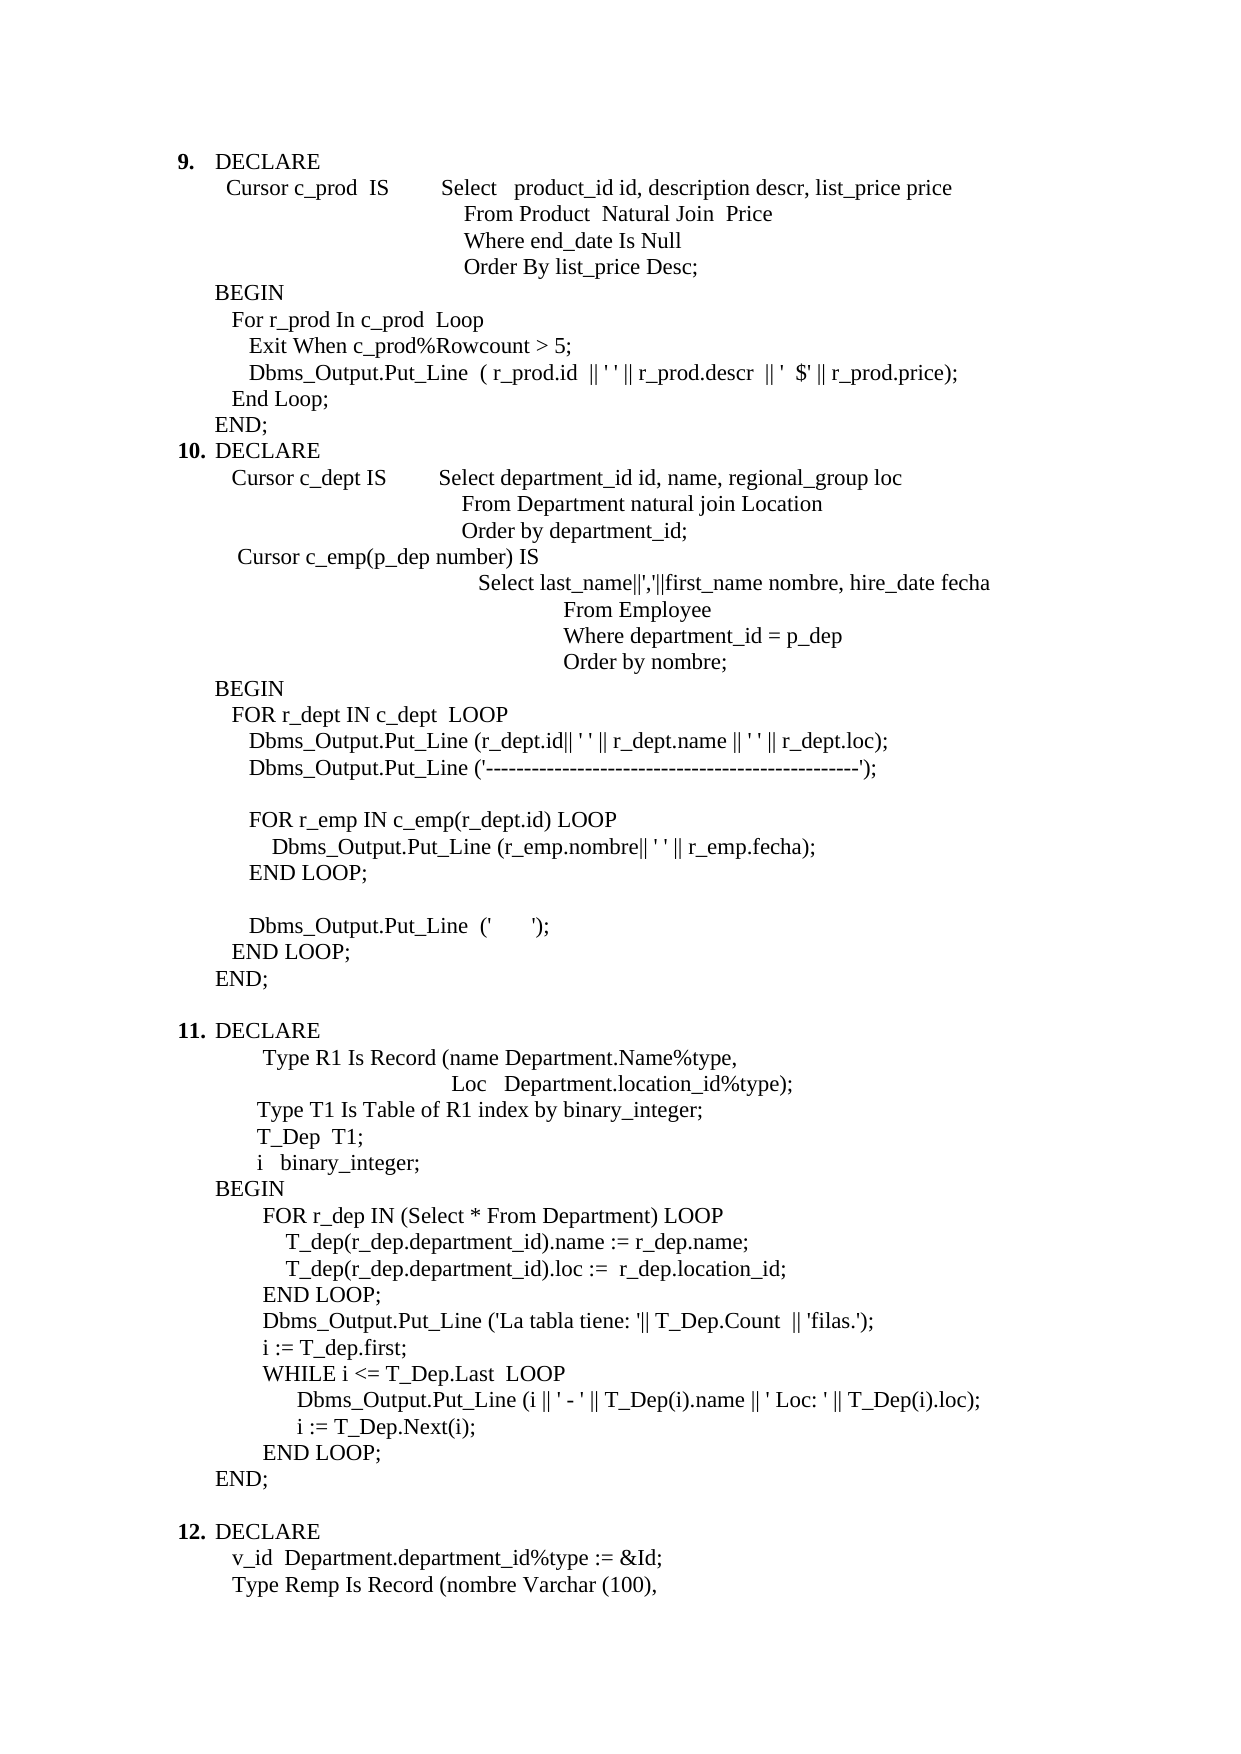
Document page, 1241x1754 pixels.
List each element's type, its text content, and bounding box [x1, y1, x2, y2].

text WHILE i <= T_Dep.Last LOOP [251, 1360, 1063, 1386]
text Type Remp Is Record (nombre Varchar (100), [215, 1571, 1063, 1597]
list DECLARE [177, 148, 1063, 174]
list DECLARE [177, 1017, 1063, 1044]
text Cursor c_dept IS Select department_id id, name, regional_group loc [177, 464, 1063, 490]
text Dbms_Output.Put_Line ('La tabla tiene: '|| T_Dep.Count || 'filas.'); [251, 1307, 1063, 1334]
text Order By list_price Desc; [177, 253, 1063, 279]
text For r_prod In c_prod Loop [177, 306, 1063, 332]
text Dbms_Output.Put_Line (' '); [177, 912, 1063, 938]
text Cursor c_prod IS Select product_id id, description descr, list_price price [177, 174, 1063, 200]
text FOR r_dep IN (Select * From Department) LOOP [251, 1202, 1063, 1228]
text END LOOP; [251, 1281, 1063, 1307]
text Type R1 Is Record (name Department.Name%type, [251, 1044, 1063, 1070]
text i := T_Dep.Next(i); [251, 1413, 1063, 1439]
text Dbms_Output.Put_Line ( r_prod.id || ' ' || r_prod.descr || ' $' || r_prod.price); [177, 358, 1063, 385]
text Order by nombre; [177, 648, 1063, 675]
text END LOOP; [177, 938, 1063, 965]
text Where end_date Is Null [177, 227, 1063, 253]
text Exit When c_prod%Rowcount > 5; [177, 332, 1063, 358]
text i := T_dep.first; [251, 1334, 1063, 1360]
list DECLARE [177, 438, 1063, 464]
text Type T1 Is Table of R1 index by binary_integer; [251, 1096, 1063, 1123]
text FOR r_emp IN c_emp(r_dept.id) LOOP [177, 807, 1063, 833]
text BEGIN [177, 675, 1063, 701]
text Dbms_Output.Put_Line (r_emp.nombre|| ' ' || r_emp.fecha); [177, 833, 1063, 859]
text Cursor c_emp(p_dep number) IS [177, 543, 1063, 569]
text i binary_integer; [251, 1149, 1063, 1176]
text From Department natural join Location [177, 490, 1063, 517]
text v_id Department.department_id%type := &Id; [215, 1544, 1063, 1571]
text T_dep(r_dep.department_id).name := r_dep.name; [251, 1228, 1063, 1254]
text FOR r_dept IN c_dept LOOP [177, 701, 1063, 727]
text END; [177, 965, 1063, 991]
text T_dep(r_dep.department_id).loc := r_dep.location_id; [251, 1254, 1063, 1281]
text End Loop; [177, 385, 1063, 411]
text END; [177, 411, 1063, 438]
text END LOOP; [251, 1439, 1063, 1465]
text Loc Department.location_id%type); [251, 1070, 1063, 1096]
text Where department_id = p_dep [177, 622, 1063, 648]
text From Employee [177, 596, 1063, 622]
text Order by department_id; [177, 517, 1063, 543]
list DECLARE [177, 1518, 1063, 1544]
text BEGIN [177, 279, 1063, 306]
text END; [215, 1465, 1063, 1492]
text Dbms_Output.Put_Line (i || ' - ' || T_Dep(i).name || ' Loc: ' || T_Dep(i).loc); [251, 1386, 1063, 1413]
text T_Dep T1; [251, 1123, 1063, 1149]
text Select last_name||','||first_name nombre, hire_date fecha [398, 569, 1063, 596]
text From Product Natural Join Price [177, 200, 1063, 227]
text Dbms_Output.Put_Line (r_dept.id|| ' ' || r_dept.name || ' ' || r_dept.loc); [177, 727, 1063, 754]
text BEGIN [215, 1176, 1063, 1202]
text END LOOP; [177, 859, 1063, 886]
text Dbms_Output.Put_Line ('-------------------------------------------------'); [177, 754, 1063, 780]
